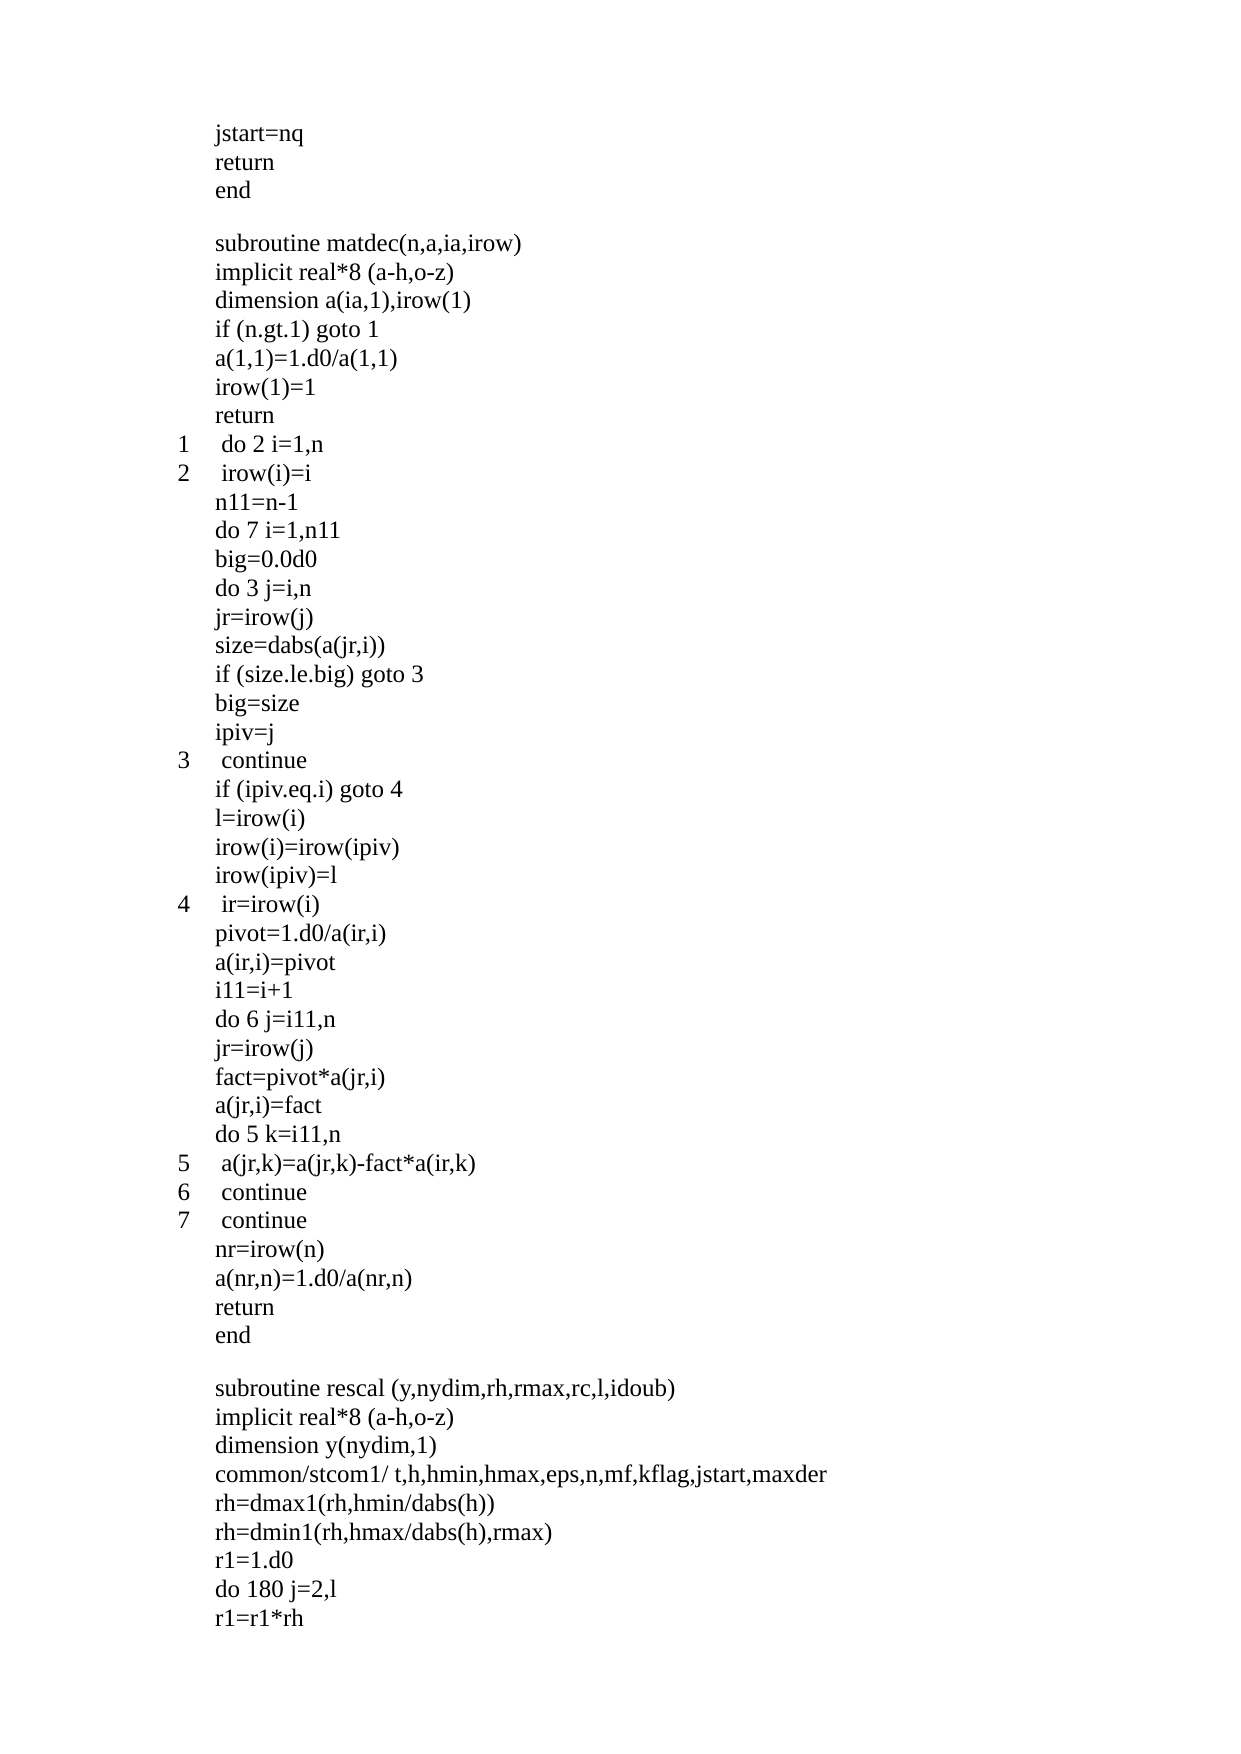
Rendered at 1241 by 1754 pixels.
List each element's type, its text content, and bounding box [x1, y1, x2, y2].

text common/stcom1/ t,h,hmin,hmax,eps,n,mf,kflag,jstart,maxder [118, 1459, 1128, 1488]
text ipiv=j [118, 717, 1128, 746]
text r1=1.d0 [118, 1545, 1128, 1574]
text n11=n-1 [118, 487, 1128, 516]
text a(nr,n)=1.d0/a(nr,n) [118, 1263, 1128, 1292]
text irow(i)=irow(ipiv) [118, 832, 1128, 861]
text 4 ir=irow(i) [118, 889, 1128, 918]
text rh=dmin1(rh,hmax/dabs(h),rmax) [118, 1517, 1128, 1545]
text nr=irow(n) [118, 1234, 1128, 1263]
text end [118, 1321, 1128, 1349]
text do 180 j=2,l [118, 1574, 1128, 1603]
text return [118, 401, 1128, 429]
text do 6 j=i11,n [118, 1004, 1128, 1033]
text 2 irow(i)=i [118, 458, 1128, 487]
text do 3 j=i,n [118, 573, 1128, 602]
text end [118, 176, 1128, 204]
text 3 continue [118, 746, 1128, 774]
text 6 continue [118, 1177, 1128, 1206]
text dimension y(nydim,1) [118, 1430, 1128, 1459]
text irow(1)=1 [118, 372, 1128, 401]
text a(1,1)=1.d0/a(1,1) [118, 343, 1128, 372]
text subroutine rescal (y,nydim,rh,rmax,rc,l,idoub) [118, 1373, 1128, 1402]
text fact=pivot*a(jr,i) [118, 1062, 1128, 1091]
text implicit real*8 (a-h,o-z) [118, 1402, 1128, 1430]
text a(jr,i)=fact [118, 1091, 1128, 1119]
text dimension a(ia,1),irow(1) [118, 286, 1128, 314]
text big=0.0d0 [118, 544, 1128, 573]
text big=size [118, 688, 1128, 717]
text do 7 i=1,n11 [118, 516, 1128, 544]
text irow(ipiv)=l [118, 861, 1128, 889]
text 5 a(jr,k)=a(jr,k)-fact*a(ir,k) [118, 1148, 1128, 1177]
text return [118, 147, 1128, 176]
text i11=i+1 [118, 976, 1128, 1004]
text rh=dmax1(rh,hmin/dabs(h)) [118, 1488, 1128, 1517]
text if (n.gt.1) goto 1 [118, 314, 1128, 343]
text l=irow(i) [118, 803, 1128, 832]
text 7 continue [118, 1206, 1128, 1234]
text a(ir,i)=pivot [118, 947, 1128, 976]
text if (size.le.big) goto 3 [118, 659, 1128, 688]
text jstart=nq [118, 118, 1128, 147]
text jr=irow(j) [118, 602, 1128, 631]
text jr=irow(j) [118, 1033, 1128, 1062]
text pivot=1.d0/a(ir,i) [118, 918, 1128, 947]
text if (ipiv.eq.i) goto 4 [118, 774, 1128, 803]
text return [118, 1292, 1128, 1321]
text size=dabs(a(jr,i)) [118, 631, 1128, 659]
text 1 do 2 i=1,n [118, 429, 1128, 458]
text do 5 k=i11,n [118, 1119, 1128, 1148]
text subroutine matdec(n,a,ia,irow) [118, 228, 1128, 257]
text r1=r1*rh [118, 1603, 1128, 1632]
text implicit real*8 (a-h,o-z) [118, 257, 1128, 286]
